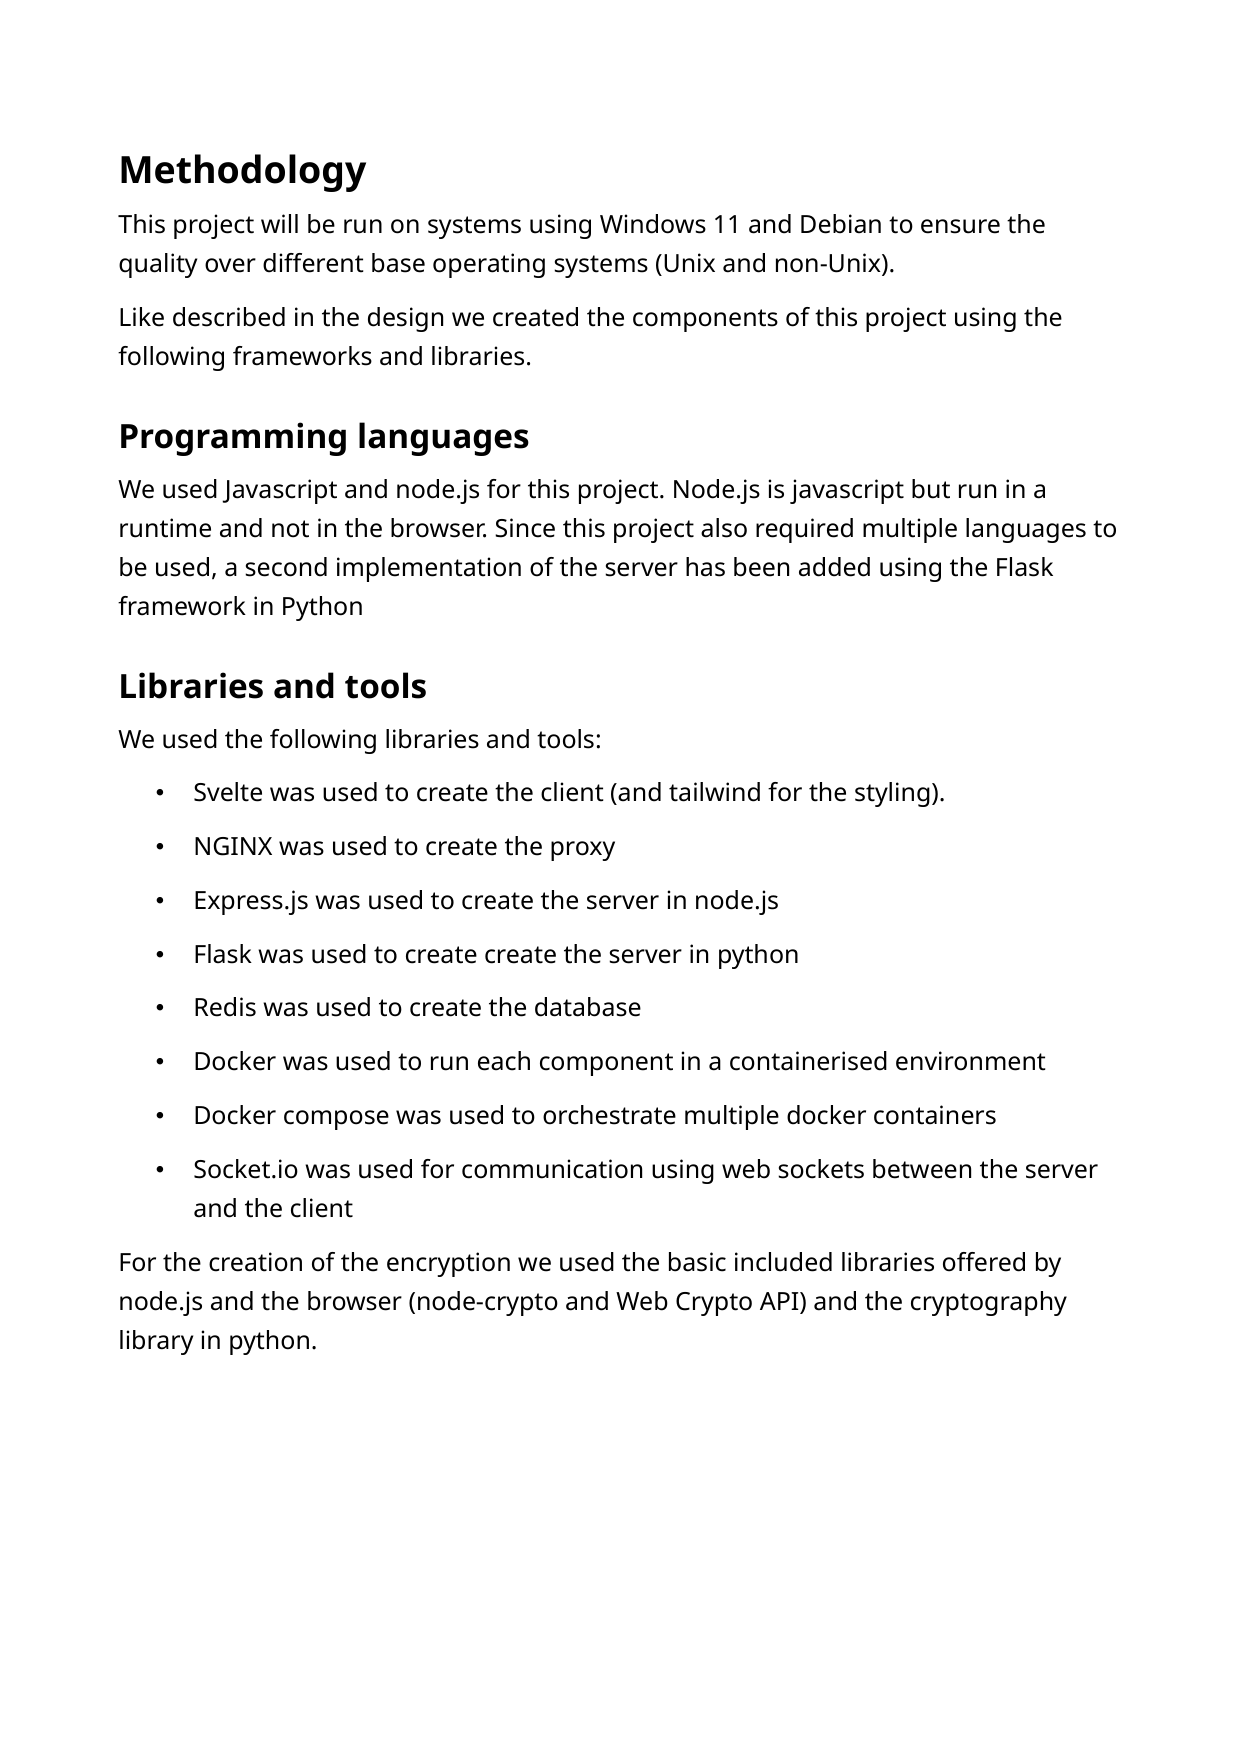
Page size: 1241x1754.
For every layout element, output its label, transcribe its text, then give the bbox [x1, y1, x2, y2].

list Express.js was used to create the server in node.js [156, 882, 1122, 917]
subtitle Libraries and tools [118, 663, 1122, 709]
subtitle Methodology [118, 143, 1122, 194]
list Flask was used to create create the server in python [156, 936, 1122, 970]
text We used Javascript and node.js for this project. Node.js is javascript but run in a runtime and not in the browser. Since this project also required multiple languages to be used, a second implementation of the server has been added using the Flask framework in Python [118, 471, 1122, 623]
text Like described in the design we created the components of this project using the following frameworks and libraries. [118, 299, 1122, 373]
list Redis was used to create the database [156, 990, 1122, 1024]
text We used the following libraries and tools: [118, 721, 1122, 755]
list NGINX was used to create the proxy [156, 829, 1122, 863]
text For the creation of the encryption we used the basic included libraries offered by node.js and the browser (node-crypto and Web Crypto API) and the cryptography library in python. [118, 1244, 1122, 1357]
list Socket.io was used for communication using web sockets between the server and the client [156, 1151, 1122, 1224]
list Docker compose was used to orchestrate multiple docker containers [156, 1097, 1122, 1132]
list Docker was used to run each component in a containerised environment [156, 1044, 1122, 1078]
list Svelte was used to create the client (and tailwind for the styling). [156, 775, 1122, 809]
subtitle Programming languages [118, 413, 1122, 459]
text This project will be run on systems using Windows 11 and Debian to ensure the quality over different base operating systems (Unix and non-Unix). [118, 207, 1122, 280]
